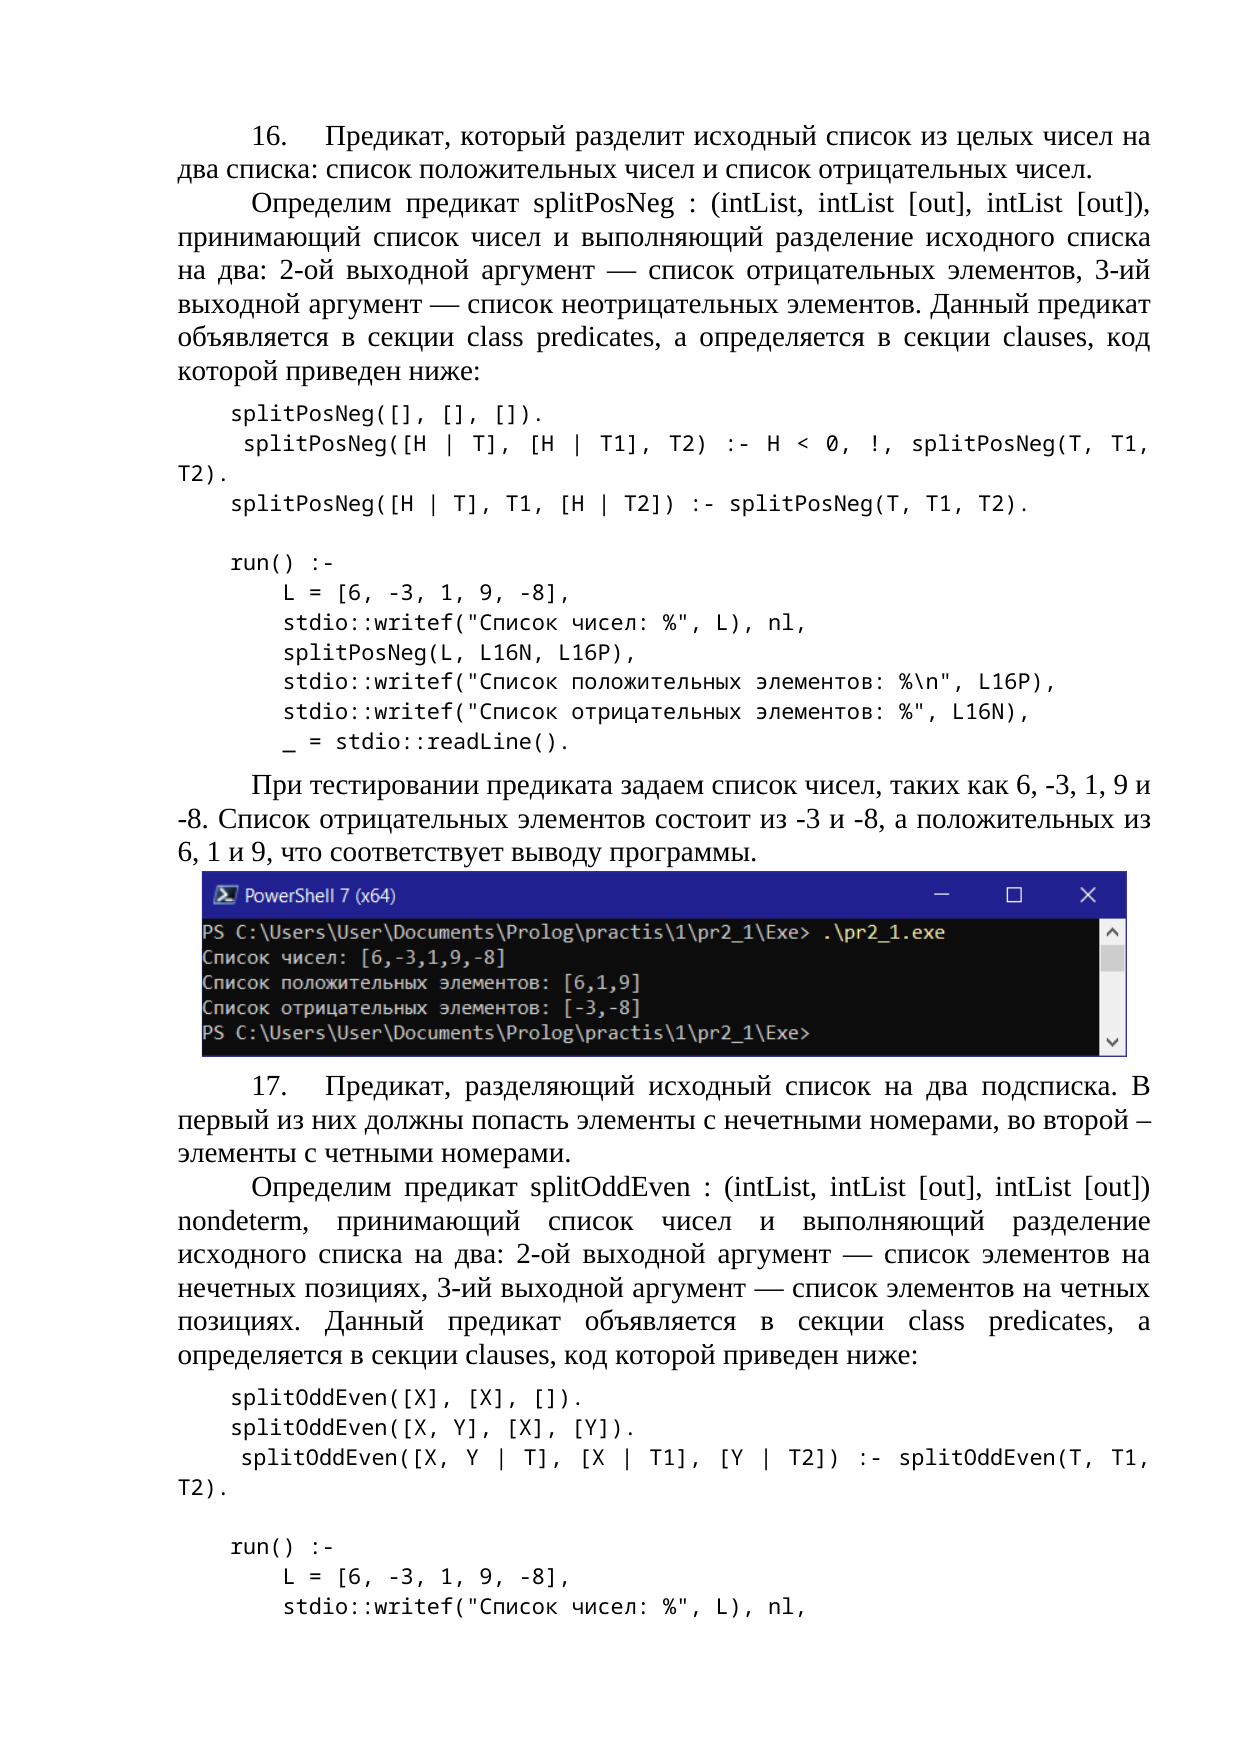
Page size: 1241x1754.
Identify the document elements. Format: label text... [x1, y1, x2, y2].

text run() :- [177, 547, 1152, 577]
text L = [6, -3, 1, 9, -8], [177, 1561, 1152, 1591]
text stdio::writef("Список чисел: %", L), nl, [177, 607, 1152, 637]
text splitPosNeg([H | T], T1, [H | T2]) :- splitPosNeg(T, T1, T2). [177, 488, 1152, 517]
text L = [6, -3, 1, 9, -8], [177, 577, 1152, 607]
text При тестировании предиката задаем список чисел, таких как 6, -3, 1, 9 и -8. Список отрицательных элементов состоит из -3 и -8, а положительных из 6, 1 и 9, что соответствует выводу программы. [177, 767, 1152, 868]
text Определим предикат splitPosNeg : (intList, intList [out], intList [out]), принимающий список чисел и выполняющий разделение исходного списка на два: 2-ой выходной аргумент — список отрицательных элементов, 3-ий выходной аргумент — список неотрицательных элементов. Данный предикат объявляется в секции class predicates, а определяется в секции clauses, код которой приведен ниже: [177, 185, 1152, 386]
text stdio::writef("Список чисел: %", L), nl, [177, 1591, 1152, 1620]
text stdio::writef("Список положительных элементов: %\n", L16P), [177, 666, 1152, 696]
text Определим предикат splitOddEven : (intList, intList [out], intList [out]) nondeterm, принимающий список чисел и выполняющий разделение исходного списка на два: 2-ой выходной аргумент — список элементов на нечетных позициях, 3-ий выходной аргумент — список элементов на четных позициях. Данный предикат объявляется в секции class predicates, а определяется в секции clauses, код которой приведен ниже: [177, 1169, 1152, 1370]
text run() :- [177, 1531, 1152, 1561]
text splitPosNeg([H | T], [H | T1], T2) :- H < 0, !, splitPosNeg(T, T1, T2). [177, 428, 1152, 488]
list Предикат, который разделит исходный список из целых чисел на два списка: список положительных чисел и список отрицательных чисел. [177, 118, 1152, 185]
text stdio::writef("Список отрицательных элементов: %", L16N), [177, 696, 1152, 726]
picture [201, 871, 1127, 1057]
text splitPosNeg([], [], []). [177, 398, 1152, 428]
text splitOddEven([X, Y], [X], [Y]). [177, 1412, 1152, 1442]
text splitPosNeg(L, L16N, L16P), [177, 637, 1152, 666]
text splitOddEven([X, Y | T], [X | T1], [Y | T2]) :- splitOddEven(T, T1, T2). [177, 1442, 1152, 1501]
text splitOddEven([X], [X], []). [177, 1382, 1152, 1412]
list Предикат, разделяющий исходный список на два подсписка. В первый из них должны попасть элементы с нечетными номерами, во второй – элементы с четными номерами. [177, 880, 1152, 1169]
text _ = stdio::readLine(). [177, 726, 1152, 756]
